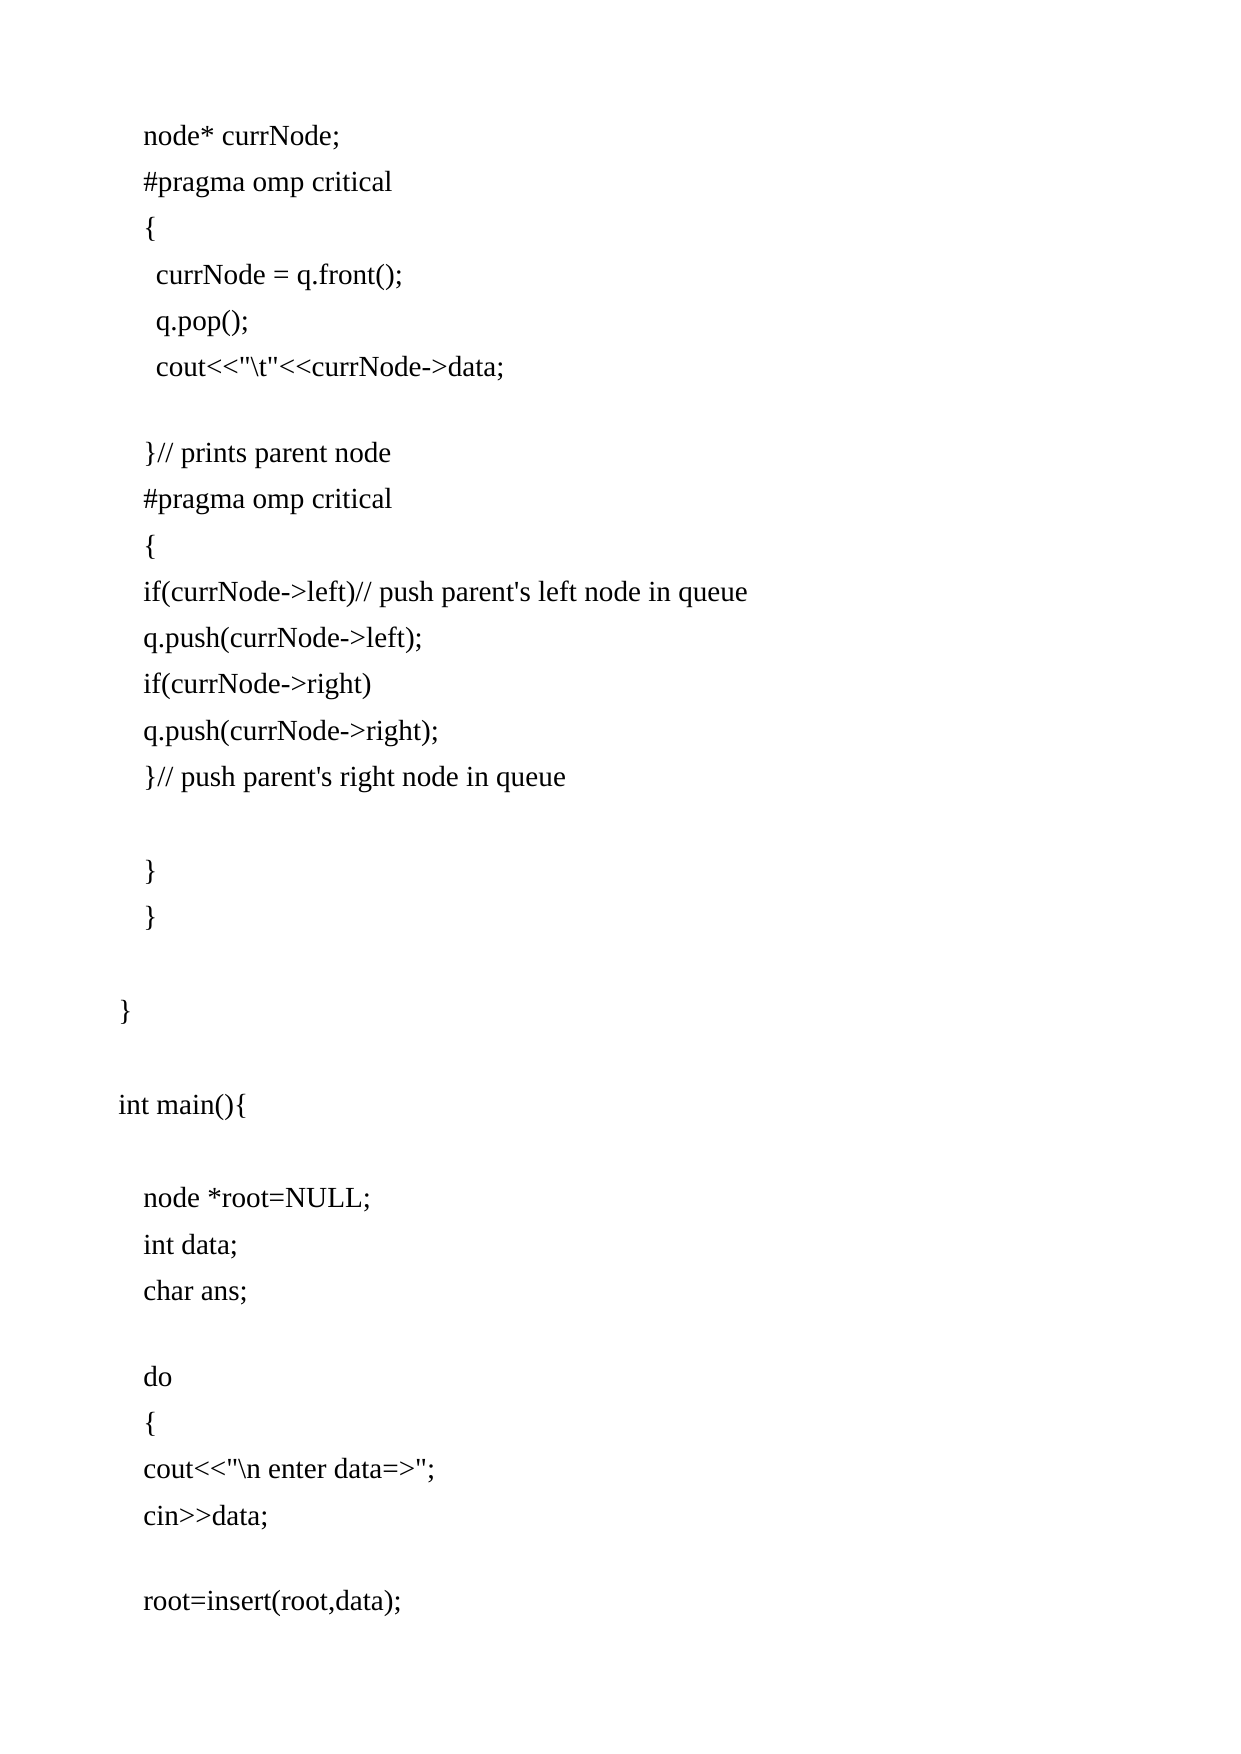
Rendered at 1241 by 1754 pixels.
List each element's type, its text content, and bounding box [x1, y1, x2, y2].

text #pragma omp critical [118, 481, 1122, 515]
text cout<<"\t"<<currNode->data; [118, 349, 1122, 383]
text root=insert(root,data); [118, 1583, 1122, 1617]
text }// push parent's right node in queue [118, 759, 1122, 792]
text int main(){ [118, 1087, 1122, 1120]
text cout<<"\n enter data=>"; [118, 1451, 1122, 1485]
text q.push(currNode->left); [118, 620, 1122, 654]
text int data; [118, 1227, 1122, 1260]
text if(currNode->right) [118, 666, 1122, 700]
text if(currNode->left)// push parent's left node in queue [118, 574, 1122, 607]
text #pragma omp critical [118, 164, 1122, 198]
text do [118, 1359, 1122, 1392]
text q.push(currNode->right); [118, 713, 1122, 746]
text { [118, 211, 1122, 244]
text node* currNode; [118, 118, 1122, 152]
text char ans; [118, 1273, 1122, 1307]
text currNode = q.front(); [118, 257, 1122, 290]
text node *root=NULL; [118, 1181, 1122, 1214]
text }// prints parent node [118, 435, 1122, 469]
text } [118, 853, 1122, 886]
text { [118, 528, 1122, 561]
text } [118, 899, 1122, 933]
text { [118, 1405, 1122, 1439]
text } [118, 993, 1122, 1026]
text cin>>data; [118, 1498, 1122, 1531]
text q.pop(); [118, 303, 1122, 337]
